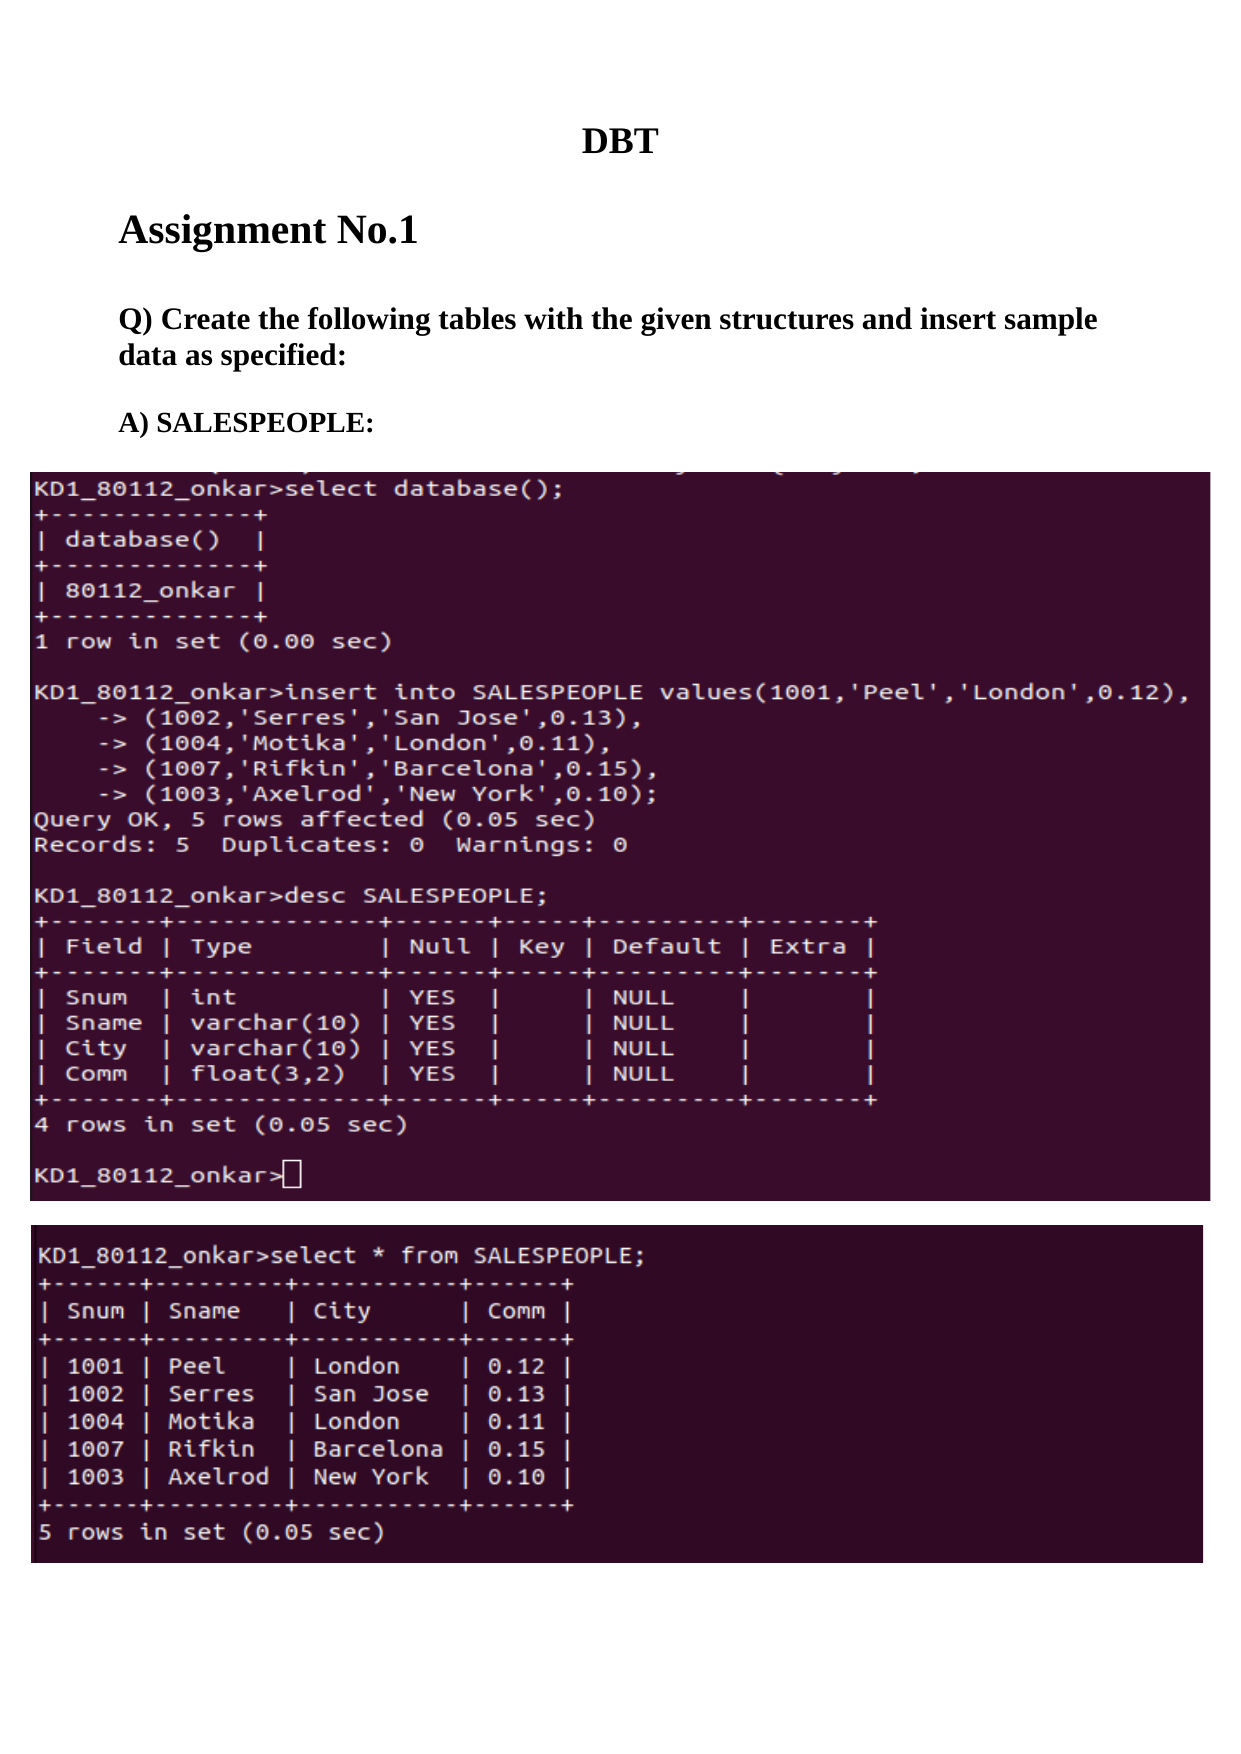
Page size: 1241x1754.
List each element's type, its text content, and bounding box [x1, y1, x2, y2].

text A) SALESPEOPLE: [118, 406, 1122, 439]
picture [31, 1225, 1204, 1563]
text Assignment No.1 [118, 204, 1122, 252]
text DBT [118, 118, 1122, 161]
text Q) Create the following tables with the given structures and insert sample data as specified: [118, 300, 1122, 372]
picture [30, 472, 1211, 1201]
